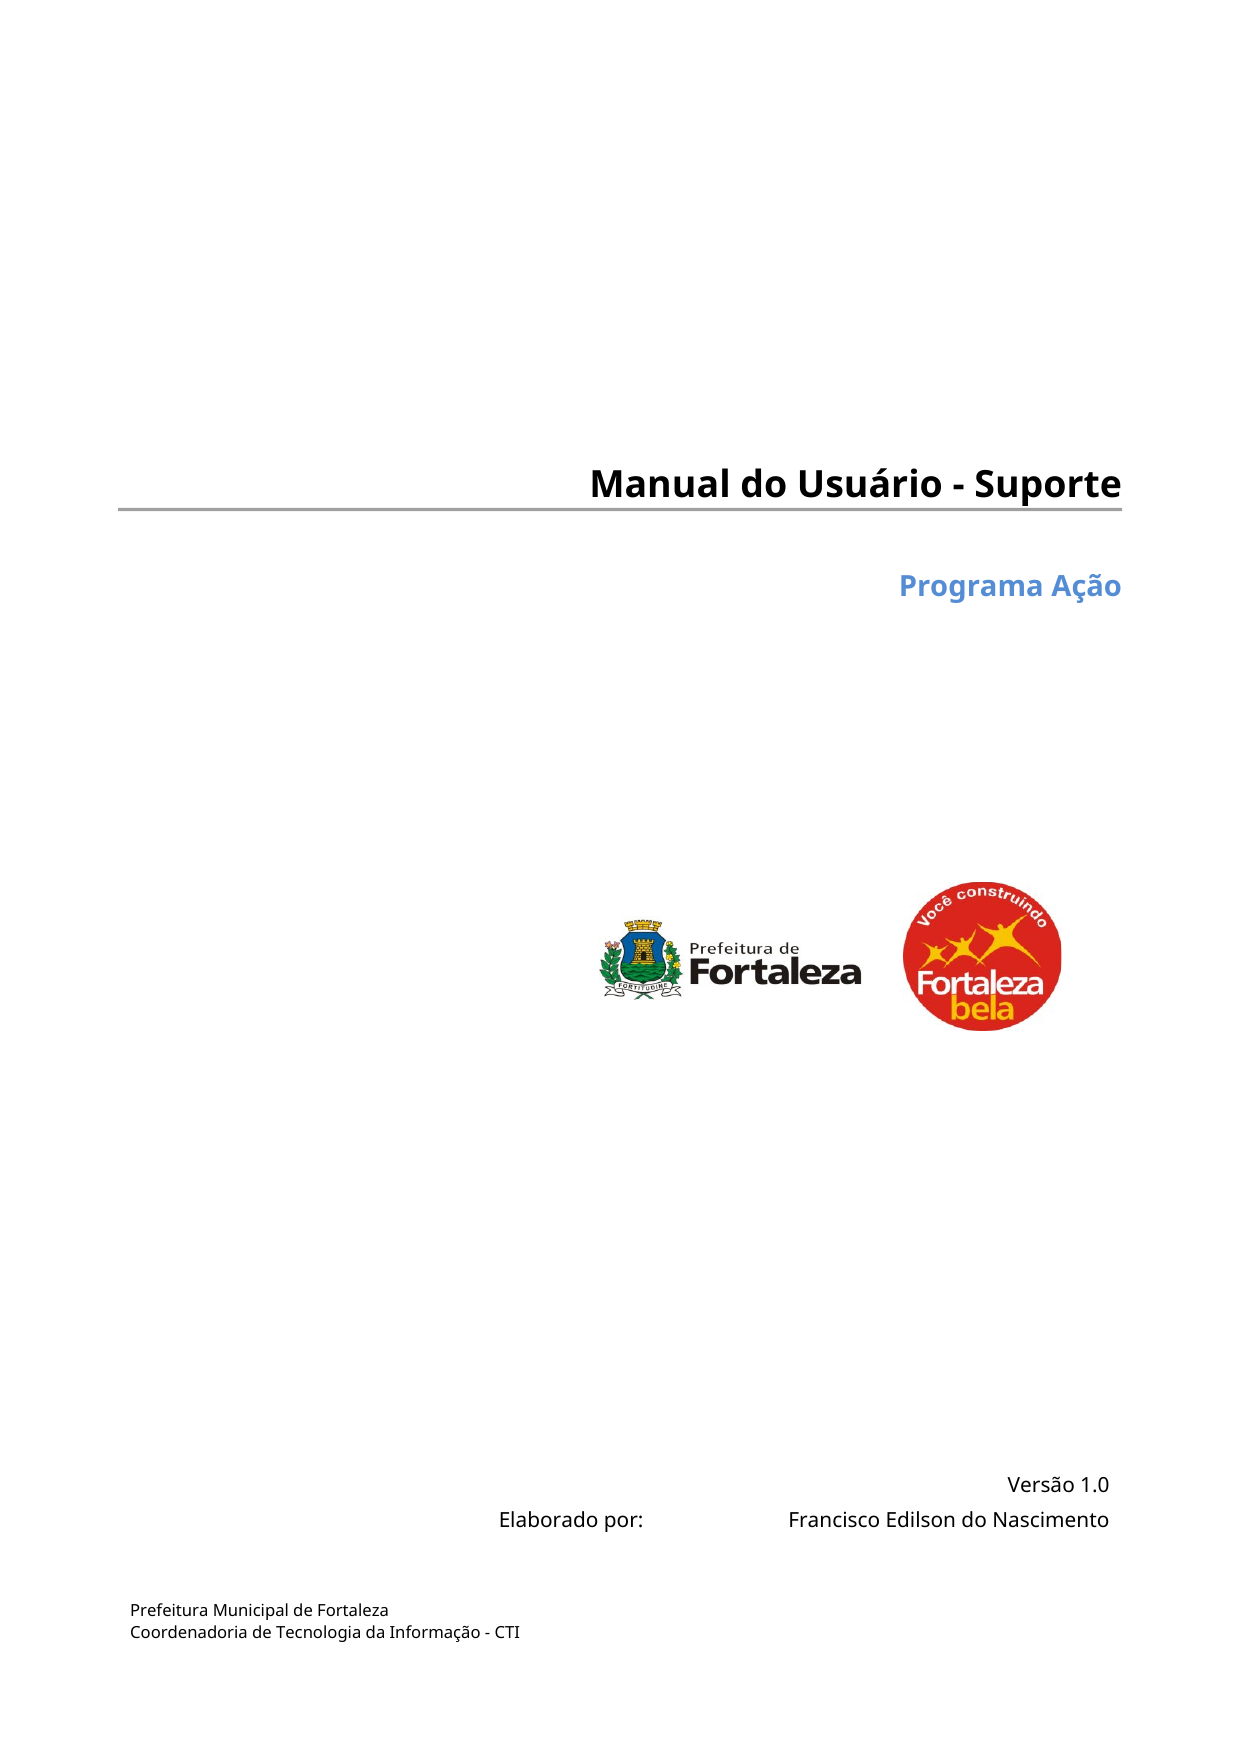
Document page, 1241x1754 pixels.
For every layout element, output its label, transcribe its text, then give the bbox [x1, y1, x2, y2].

picture [903, 882, 1062, 1031]
table_header Versão 1.0 [697, 1470, 1121, 1505]
picture [599, 916, 865, 1000]
text Programa Ação [249, 565, 1122, 604]
table_cell Elaborado por: [487, 1505, 697, 1540]
text Manual do Usuário - Suporte [118, 457, 1122, 507]
table_header [487, 1470, 697, 1505]
table_cell Francisco Edilson do Nascimento [697, 1505, 1121, 1540]
